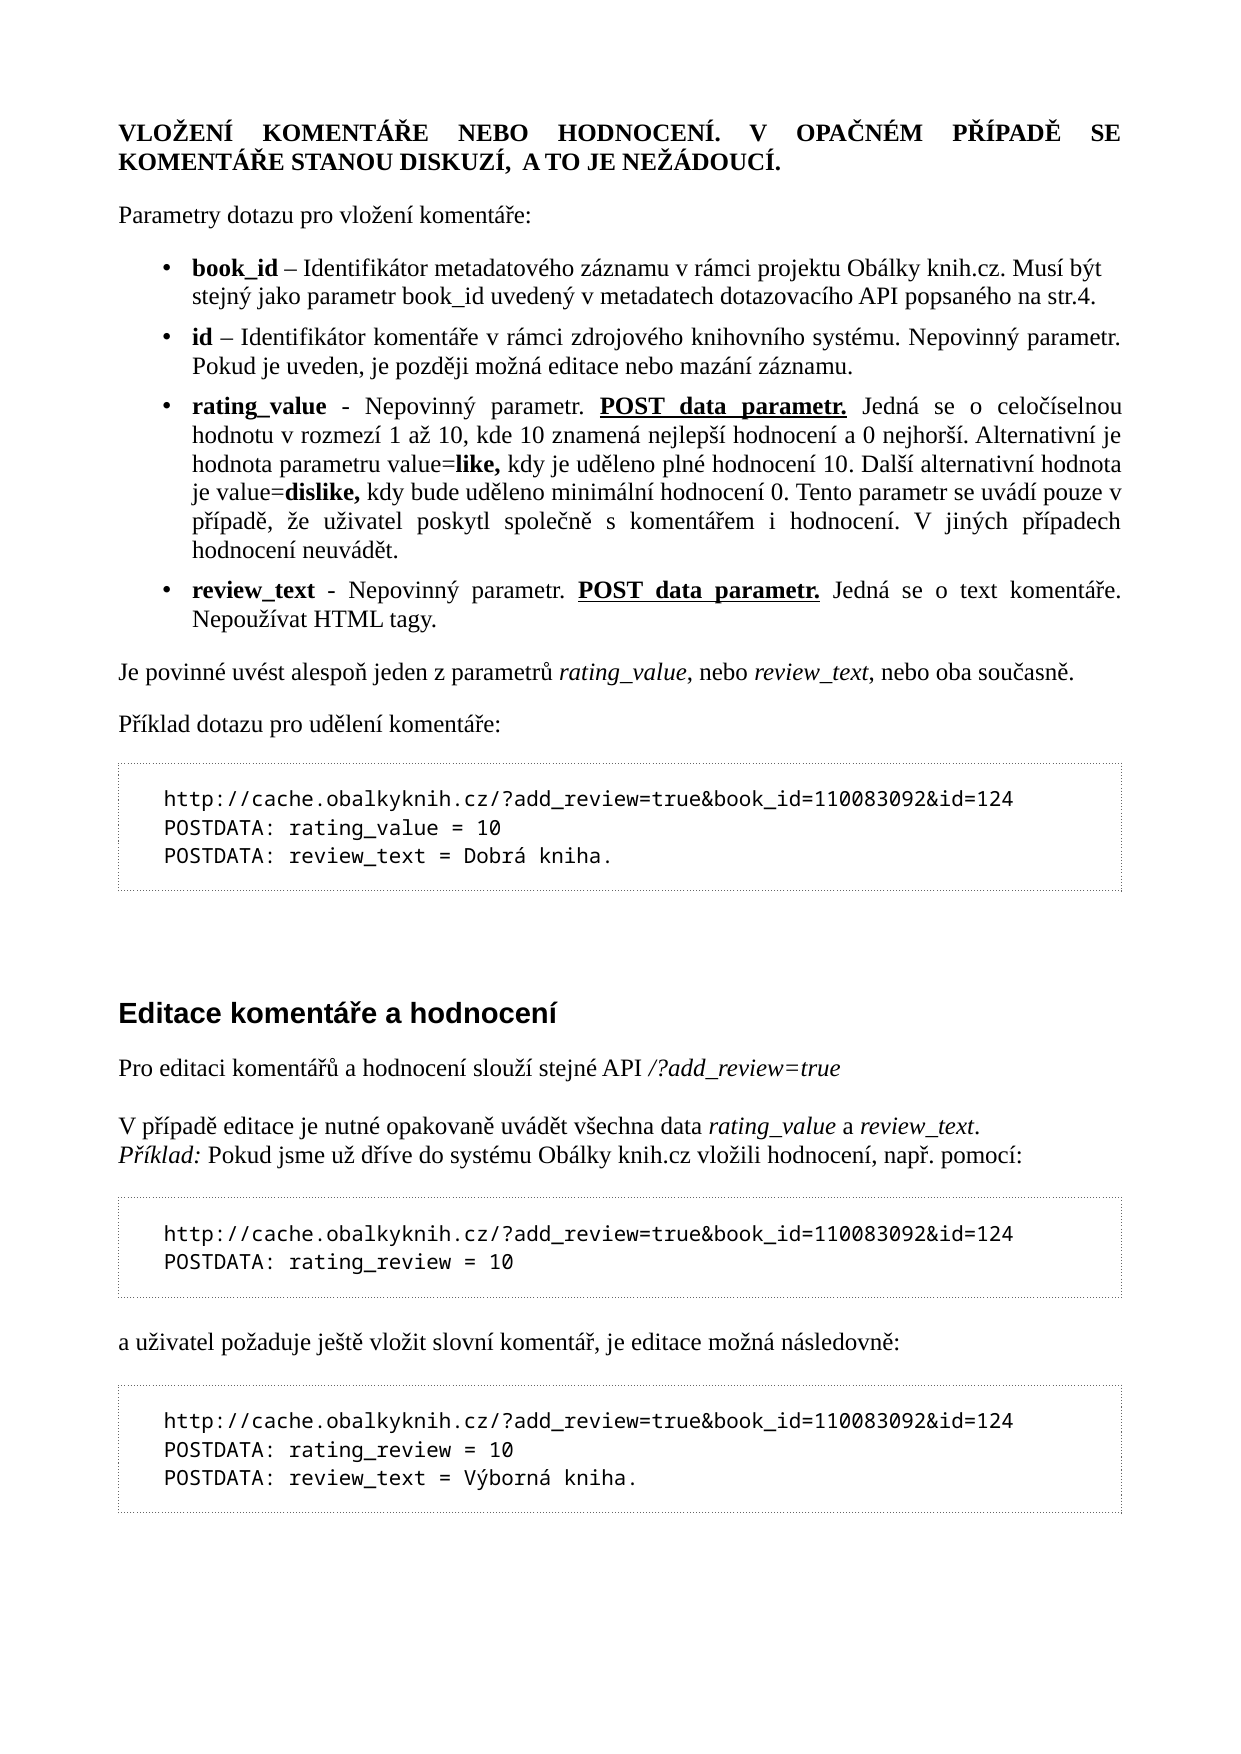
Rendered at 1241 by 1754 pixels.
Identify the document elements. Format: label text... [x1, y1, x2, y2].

text a uživatel požaduje ještě vložit slovní komentář, je editace možná následovně: [118, 1327, 1122, 1356]
list review_text - Nepovinný parametr. POST data parametr. Jedná se o text komentáře. Nepoužívat HTML tagy. [162, 576, 1122, 633]
text POSTDATA: review_text = Dobrá kniha. [118, 819, 1122, 891]
text http://cache.obalkyknih.cz/?add_review=true&book_id=110083092&id=124 POSTDATA: rating_value = 10 [118, 762, 1122, 819]
text Příklad: Pokud jsme už dříve do systému Obálky knih.cz vložili hodnocení, např. pomocí: [118, 1140, 1122, 1197]
subtitle Editace komentáře a hodnocení [118, 996, 1122, 1029]
text V případě editace je nutné opakovaně uvádět všechna data rating_value a review_text. [118, 1111, 1122, 1140]
text Parametry dotazu pro vložení komentáře: [118, 200, 1122, 228]
list book_id – Identifikátor metadatového záznamu v rámci projektu Obálky knih.cz. Musí být stejný jako parametr book_id uvedený v metadatech dotazovacího API popsaného na str.4. [162, 253, 1122, 310]
text http://cache.obalkyknih.cz/?add_review=true&book_id=110083092&id=124 POSTDATA: rating_review = 10 [118, 1384, 1122, 1441]
text http://cache.obalkyknih.cz/?add_review=true&book_id=110083092&id=124 POSTDATA: rating_review = 10 [118, 1197, 1122, 1298]
text Je povinné uvést alespoň jeden z parametrů rating_value, nebo review_text, nebo oba současně. [118, 657, 1122, 685]
text POSTDATA: review_text = Výborná kniha. [118, 1441, 1122, 1513]
list id – Identifikátor komentáře v rámci zdrojového knihovního systému. Nepovinný parametr. Pokud je uveden, je později možná editace nebo mazání záznamu. [162, 322, 1122, 379]
text Příklad dotazu pro udělení komentáře: [118, 709, 1122, 738]
text VLOŽENÍ KOMENTÁŘE NEBO HODNOCENÍ. V OPAČNÉM PŘÍPADĚ SE KOMENTÁŘE STANOU DISKUZÍ, A TO JE NEŽÁDOUCÍ. [118, 118, 1122, 176]
text Pro editaci komentářů a hodnocení slouží stejné API /?add_review=true [118, 1053, 1122, 1111]
list rating_value - Nepovinný parametr. POST data parametr. Jedná se o celočíselnou hodnotu v rozmezí 1 až 10, kde 10 znamená nejlepší hodnocení a 0 nejhorší. Alternativní je hodnota parametru value=like, kdy je uděleno plné hodnocení 10. Další alternativní hodnota je value=dislike, kdy bude uděleno minimální hodnocení 0. Tento parametr se uvádí pouze v případě, že uživatel poskytl společně s komentářem i hodnocení. V jiných případech hodnocení neuvádět. [162, 391, 1122, 564]
